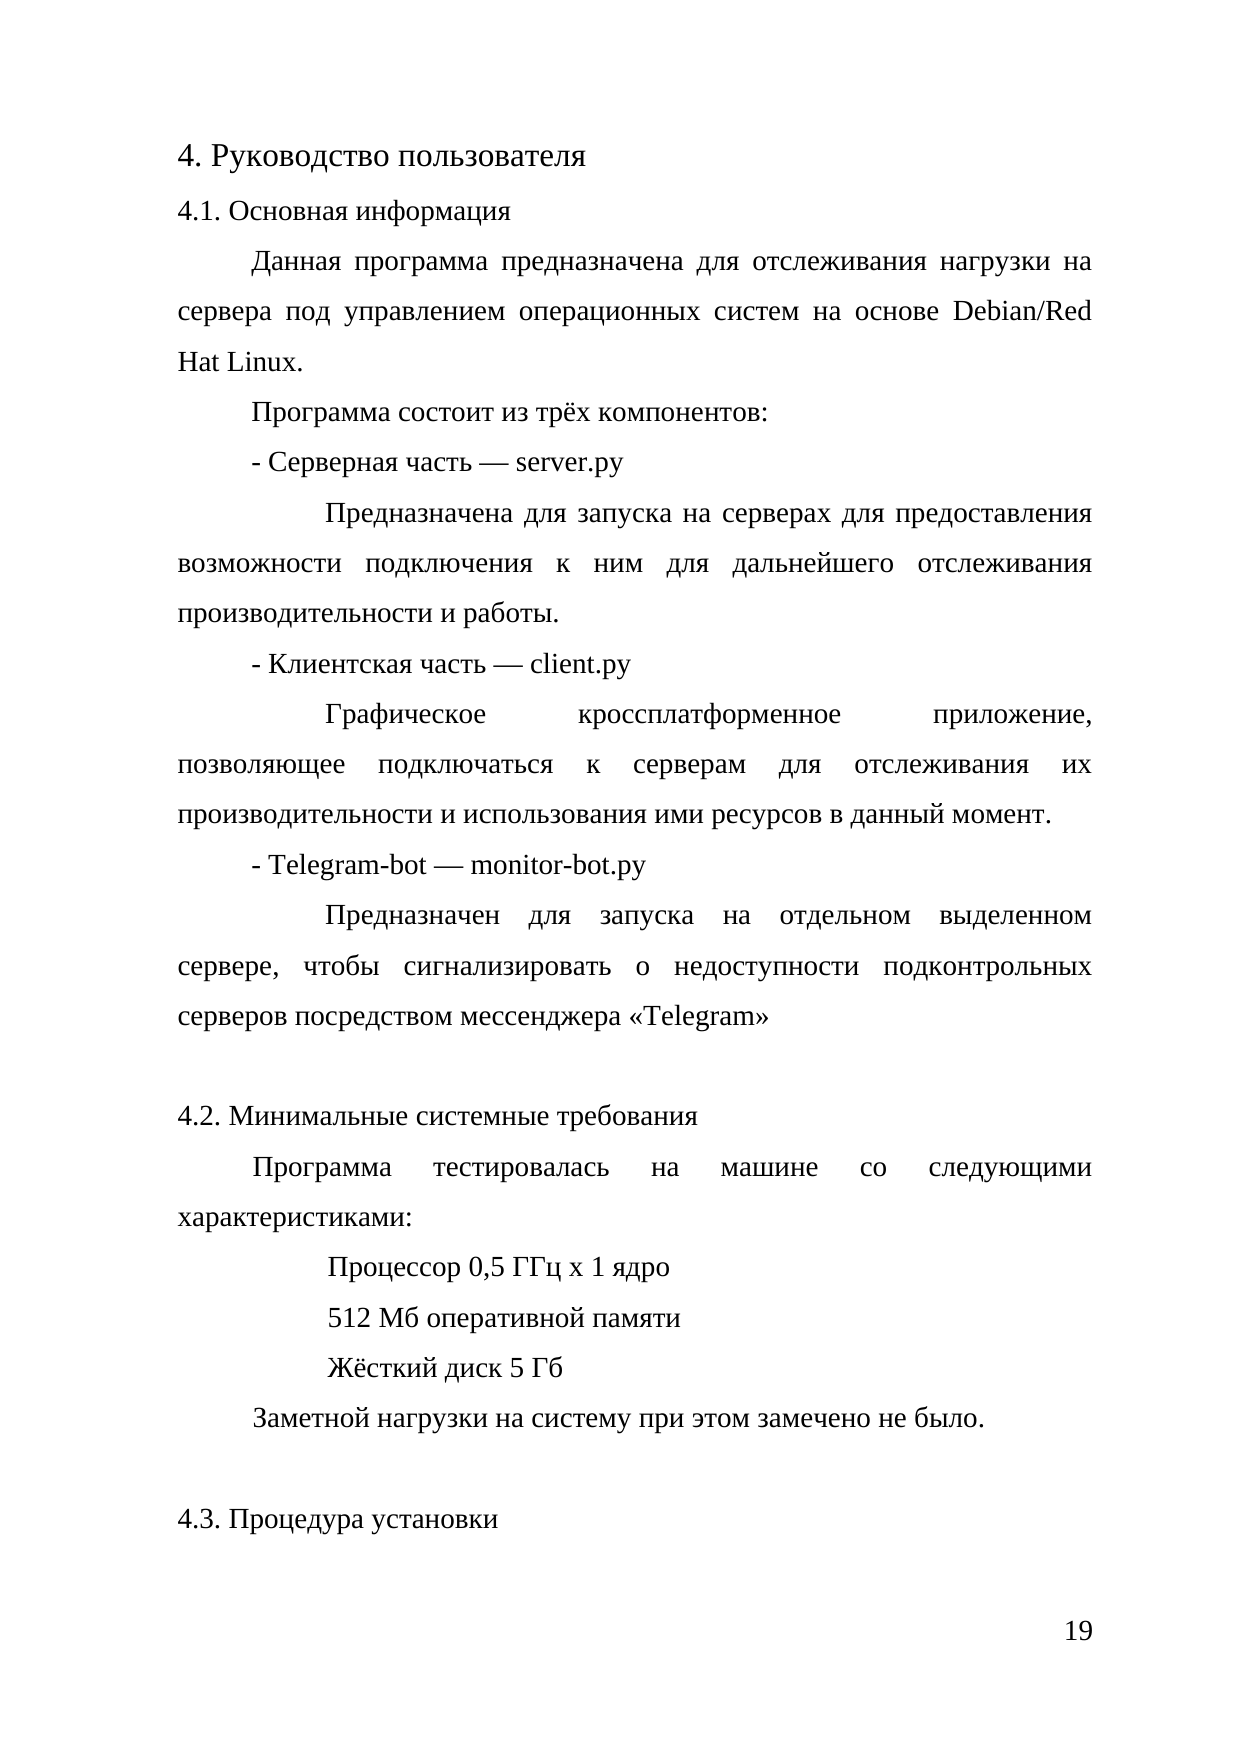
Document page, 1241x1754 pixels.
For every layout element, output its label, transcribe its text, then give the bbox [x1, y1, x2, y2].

text Программа состоит из трёх компонентов: [177, 394, 1093, 428]
text 512 Мб оперативной памяти [177, 1300, 1093, 1333]
text Процессор 0,5 ГГц x 1 ядро [177, 1249, 1093, 1283]
text - Серверная часть — server.py [177, 444, 1093, 478]
text Программа тестировалась на машине со следующими характеристиками: [177, 1149, 1093, 1233]
text - Клиентская часть — client.py [177, 646, 1093, 679]
text Предназначена для запуска на серверах для предоставления возможности подключения к ним для дальнейшего отслеживания производительности и работы. [177, 495, 1093, 629]
text Данная программа предназначена для отслеживания нагрузки на сервера под управлением операционных систем на основе Debian/Red Hat Linux. [177, 243, 1093, 377]
text - Telegram-bot — monitor-bot.py [177, 847, 1093, 881]
text Графическое кроссплатформенное приложение, позволяющее подключаться к серверам для отслеживания их производительности и использования ими ресурсов в данный момент. [177, 696, 1093, 830]
subtitle 4.3. Процедура установки [177, 1501, 1093, 1534]
text Жёсткий диск 5 Гб [177, 1350, 1093, 1384]
subtitle 4.1. Основная информация [177, 193, 1093, 226]
text Предназначен для запуска на отдельном выделенном сервере, чтобы сигнализировать о недоступности подконтрольных серверов посредством мессенджера «Telegram» [177, 897, 1093, 1031]
text Заметной нагрузки на систему при этом замечено не было. [177, 1400, 1093, 1434]
subtitle 4.2. Минимальные системные требования [177, 1098, 1093, 1132]
subtitle 4. Руководство пользователя [177, 135, 1093, 174]
